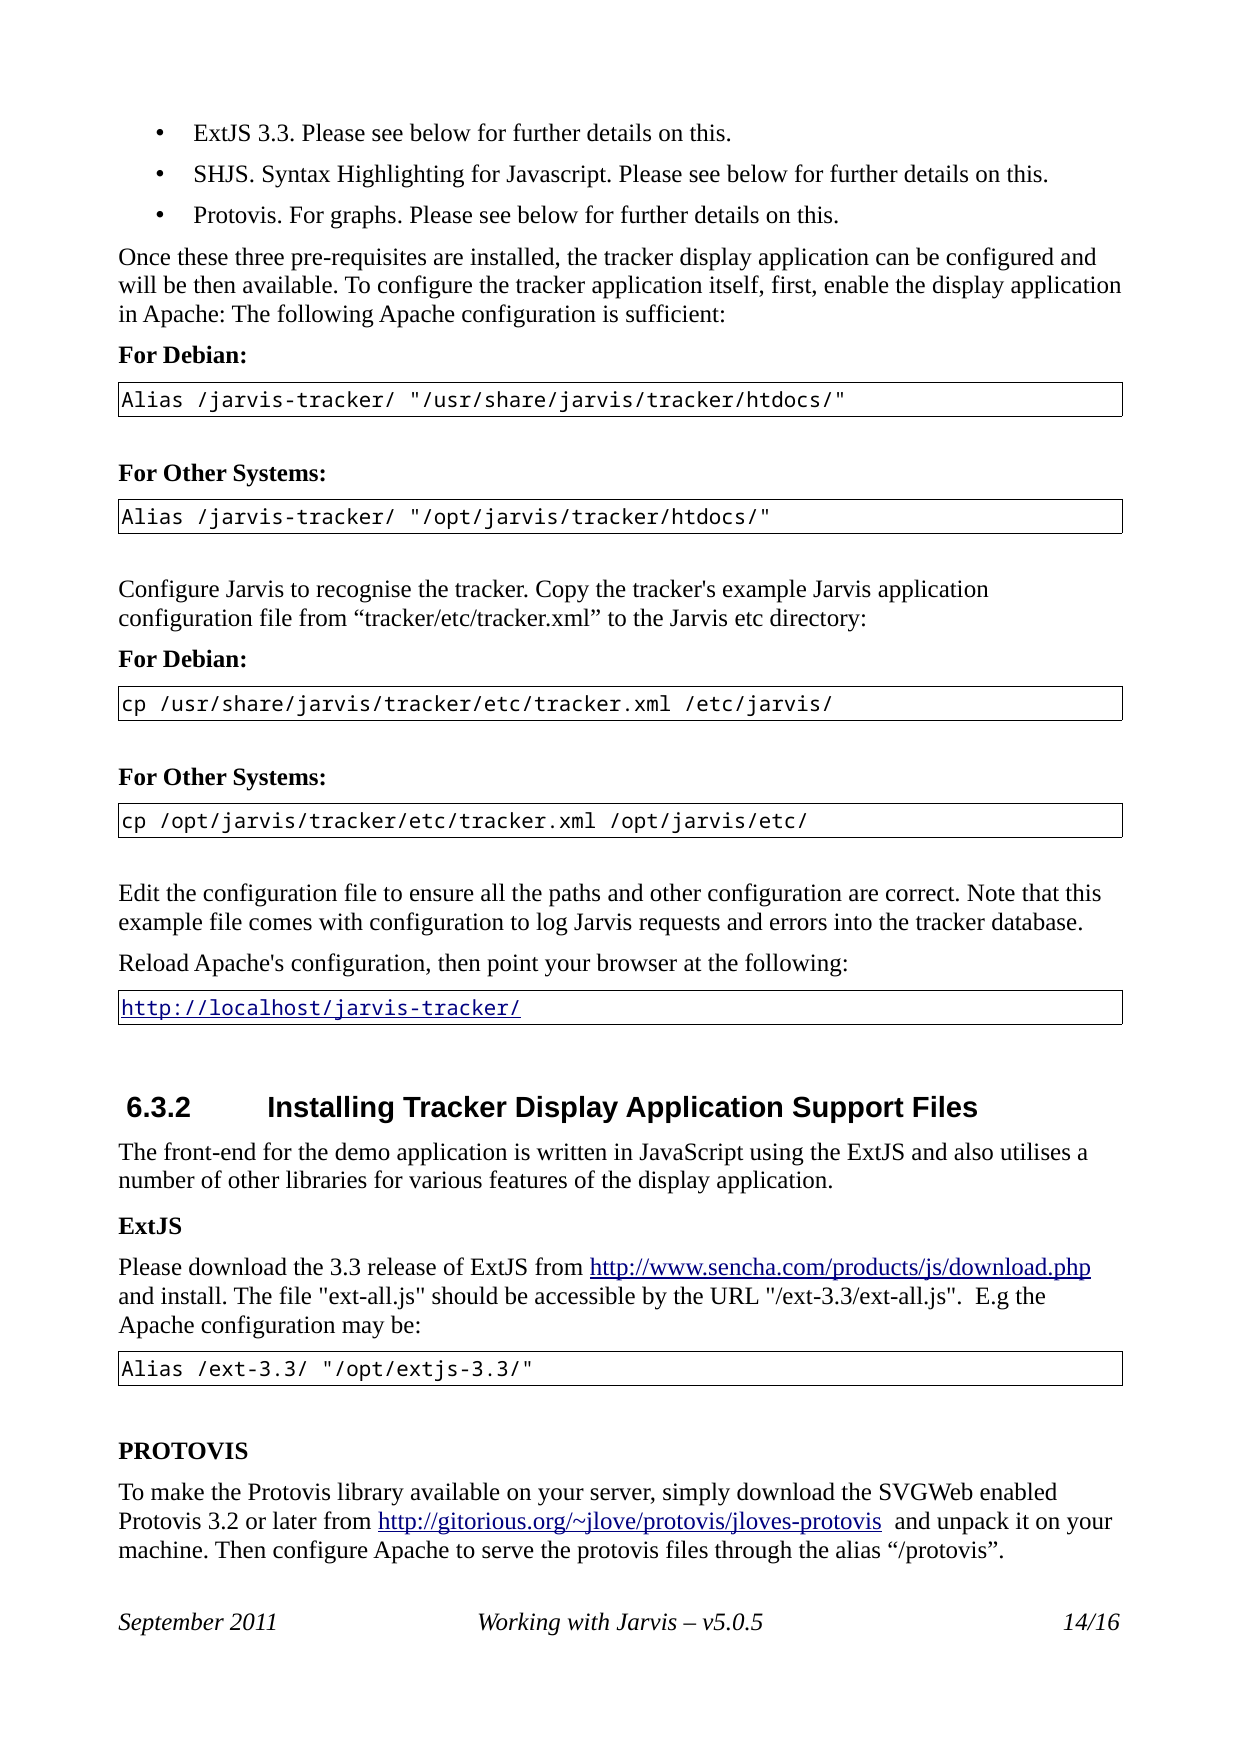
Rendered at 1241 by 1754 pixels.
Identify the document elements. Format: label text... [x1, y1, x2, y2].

text Reload Apache's configuration, then point your browser at the following: [118, 948, 1122, 977]
text Alias /jarvis-tracker/ "/usr/share/jarvis/tracker/htdocs/" [119, 383, 1122, 416]
text Alias /jarvis-tracker/ "/opt/jarvis/tracker/htdocs/" [119, 500, 1122, 533]
text http://localhost/jarvis-tracker/ [119, 991, 1122, 1024]
list ExtJS 3.3. Please see below for further details on this. [156, 118, 1122, 147]
text cp /opt/jarvis/tracker/etc/tracker.xml /opt/jarvis/etc/ [119, 804, 1122, 837]
text For Other Systems: [118, 458, 1122, 486]
text cp /usr/share/jarvis/tracker/etc/tracker.xml /etc/jarvis/ [119, 687, 1122, 720]
text Once these three pre-requisites are installed, the tracker display application can be configured and will be then available. To configure the tracker application itself, first, enable the display application in Apache: The following Apache configuration is sufficient: [118, 242, 1122, 328]
subtitle Installing Tracker Display Application Support Files [118, 1091, 1122, 1124]
text Edit the configuration file to ensure all the paths and other configuration are correct. Note that this example file comes with configuration to log Jarvis requests and errors into the tracker database. [118, 878, 1122, 936]
text To make the Protovis library available on your server, simply download the SVGWeb enabled Protovis 3.2 or later from http://gitorious.org/~jlove/protovis/jloves-protovis and unpack it on your machine. Then configure Apache to serve the protovis files through the alias “/protovis”. [118, 1477, 1122, 1563]
text Please download the 3.3 release of ExtJS from http://www.sencha.com/products/js/download.php and install. The file "ext-all.js" should be accessible by the URL "/ext-3.3/ext-all.js". E.g the Apache configuration may be: [118, 1252, 1122, 1339]
text The front-end for the demo application is written in JavaScript using the ExtJS and also utilises a number of other libraries for various features of the display application. [118, 1137, 1122, 1194]
text For Debian: [118, 341, 1122, 369]
subtitle PROTOVIS [118, 1436, 1122, 1465]
text Alias /ext-3.3/ "/opt/extjs-3.3/" [119, 1352, 1122, 1385]
subtitle ExtJS [118, 1211, 1122, 1240]
text For Other Systems: [118, 762, 1122, 790]
text For Debian: [118, 644, 1122, 673]
list SHJS. Syntax Highlighting for Javascript. Please see below for further details on this. [156, 159, 1122, 188]
text Configure Jarvis to recognise the tracker. Copy the tracker's example Jarvis application configuration file from “tracker/etc/tracker.xml” to the Jarvis etc directory: [118, 574, 1122, 632]
list Protovis. For graphs. Please see below for further details on this. [156, 201, 1122, 229]
